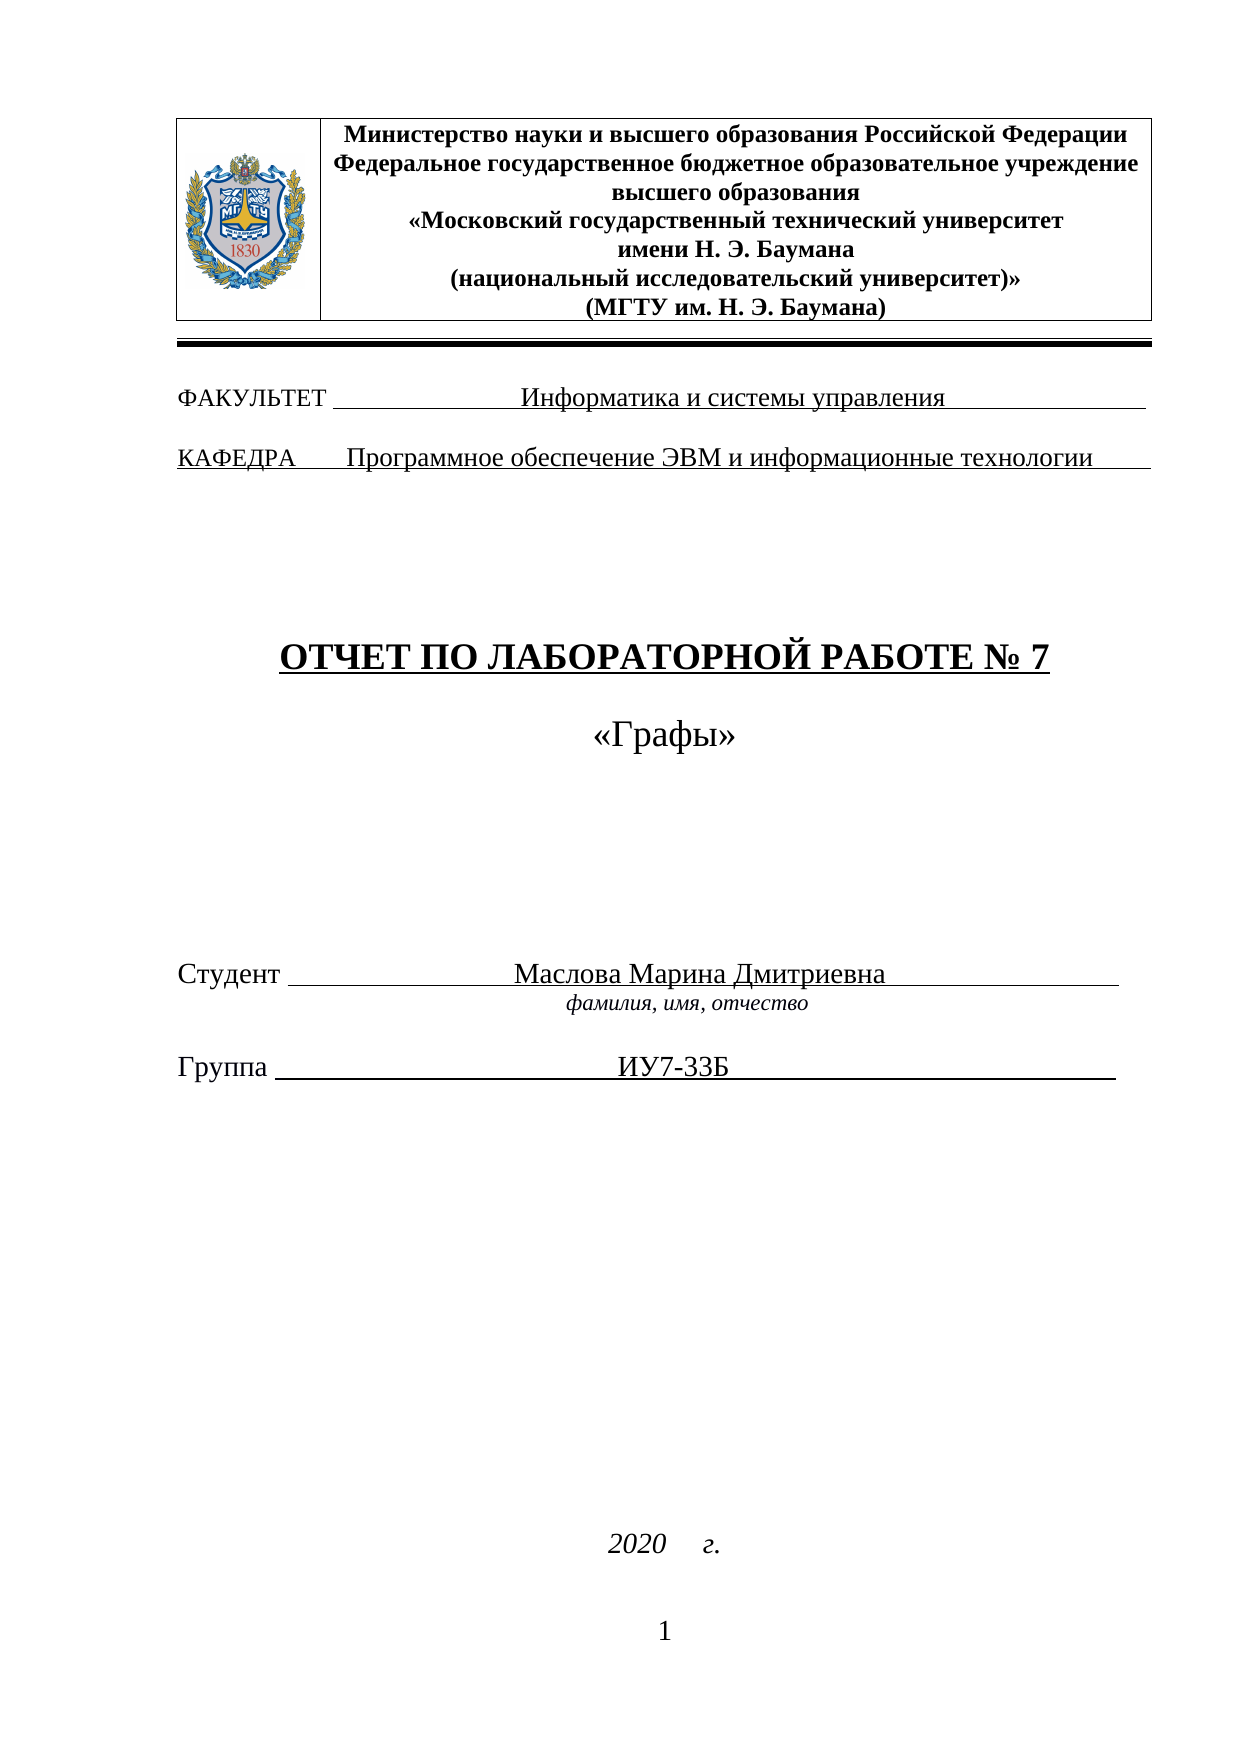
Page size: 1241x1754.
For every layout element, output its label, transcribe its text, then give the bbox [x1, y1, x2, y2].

picture [185, 153, 306, 290]
table_header [177, 119, 320, 320]
text Студент Маслова Марина Дмитриевна [177, 956, 1152, 989]
text Группа ИУ7-33Б [177, 1049, 1152, 1083]
text ФАКУЛЬТЕТ Информатика и системы управления [177, 381, 1152, 412]
table_header Министерство науки и высшего образования Российской Федерации Федеральное государственное бюджетное образовательное учреждение высшего образования «Московский государственный технический университет имени Н. Э. Баумана (национальный исследовательский университет)» (МГТУ им. Н. Э. Баумана) [321, 119, 1151, 320]
text КАФЕДРА Программное обеспечение ЭВМ и информационные технологии [177, 441, 1152, 472]
text ОТЧЕТ ПО ЛАБОРАТОРНОЙ РАБОТЕ № 7 «Графы» [177, 635, 1152, 754]
text фамилия, имя, отчество [177, 989, 1152, 1016]
text 2020 г. [177, 1526, 1152, 1559]
